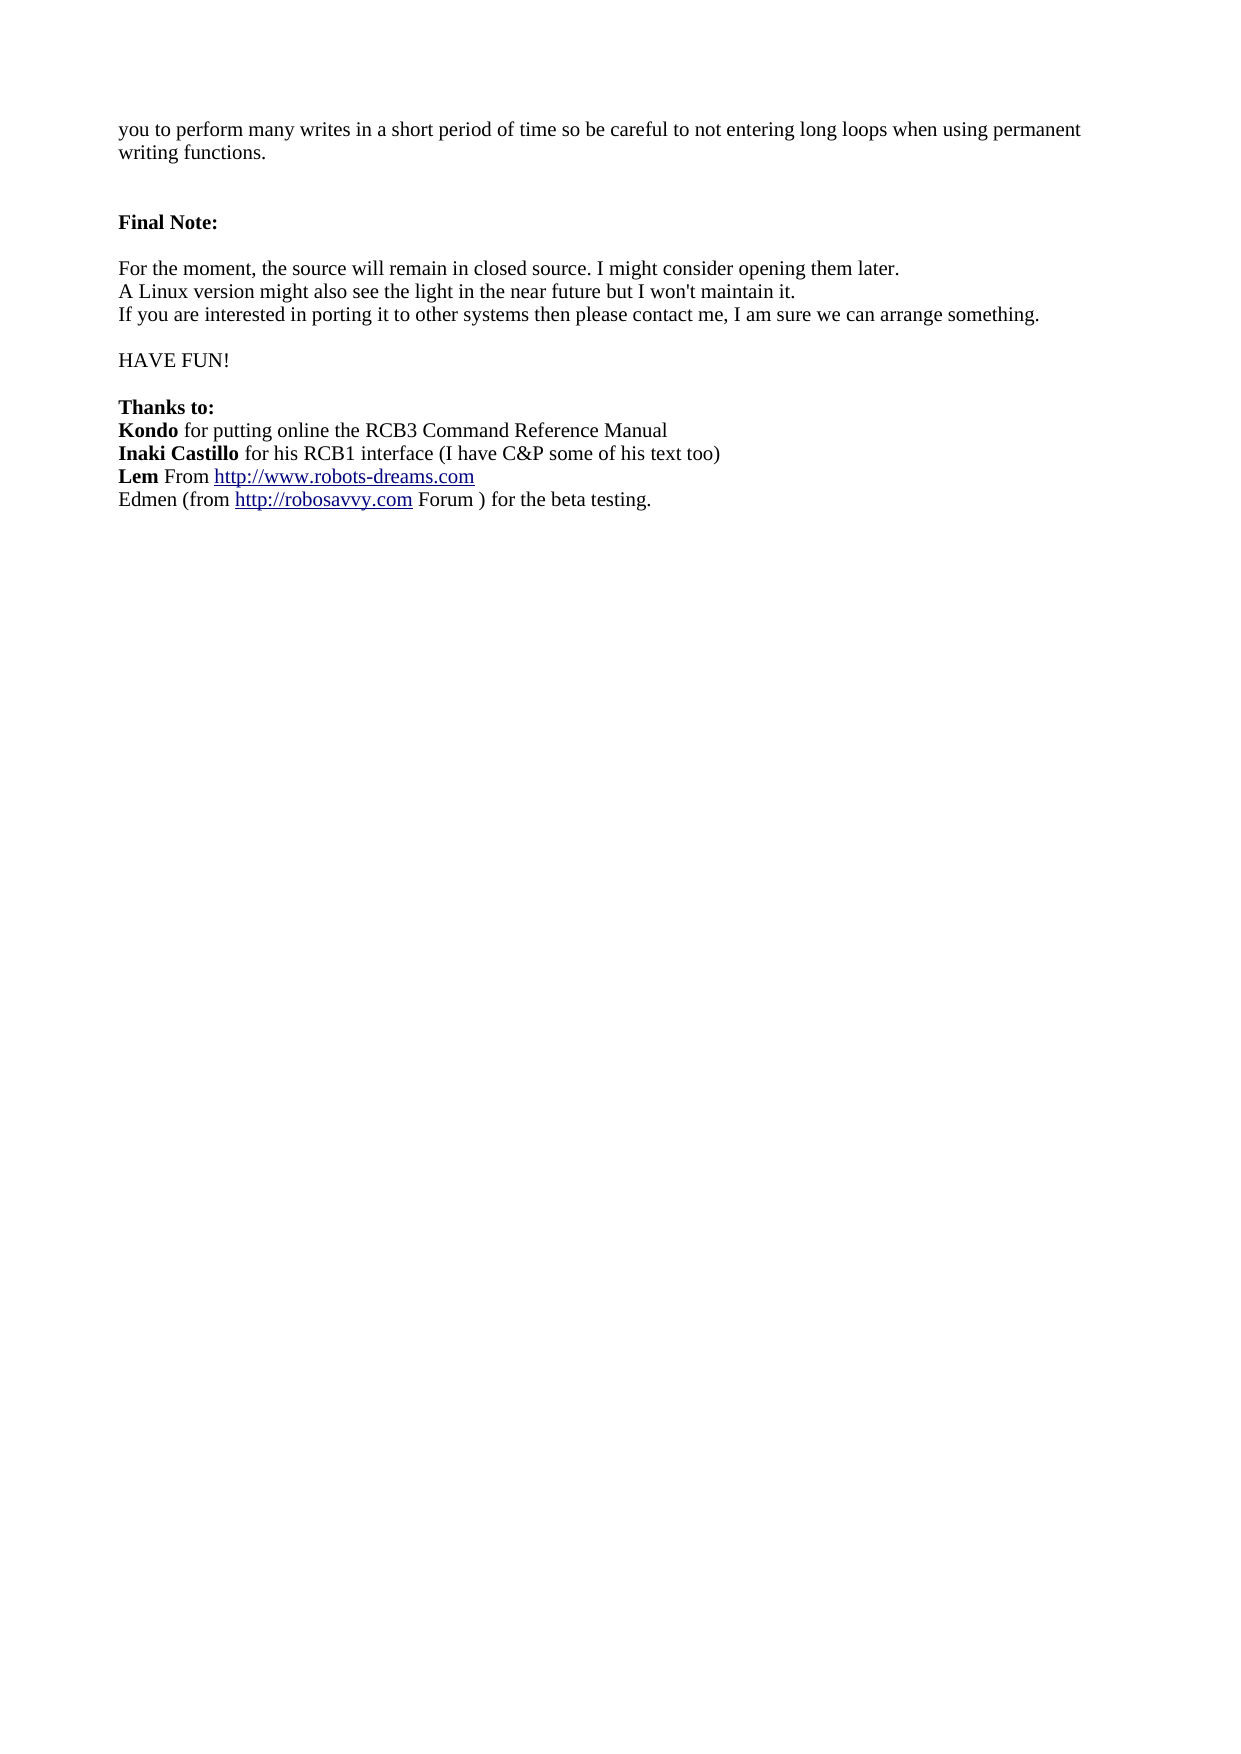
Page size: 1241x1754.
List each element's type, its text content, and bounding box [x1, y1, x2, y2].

text Thanks to: [118, 396, 1122, 419]
text Lem From http://www.robots-dreams.com [118, 465, 1122, 488]
text Edmen (from http://robosavvy.com Forum ) for the beta testing. [118, 488, 1122, 511]
text Final Note: [118, 211, 1122, 234]
text Inaki Castillo for his RCB1 interface (I have C&P some of his text too) [118, 442, 1122, 465]
text For the moment, the source will remain in closed source. I might consider opening them later. [118, 257, 1122, 280]
text you to perform many writes in a short period of time so be careful to not entering long loops when using permanent writing functions. [118, 118, 1122, 164]
text If you are interested in porting it to other systems then please contact me, I am sure we can arrange something. [118, 303, 1122, 326]
text HAVE FUN! [118, 349, 1122, 372]
text Kondo for putting online the RCB3 Command Reference Manual [118, 419, 1122, 442]
text A Linux version might also see the light in the near future but I won't maintain it. [118, 280, 1122, 303]
